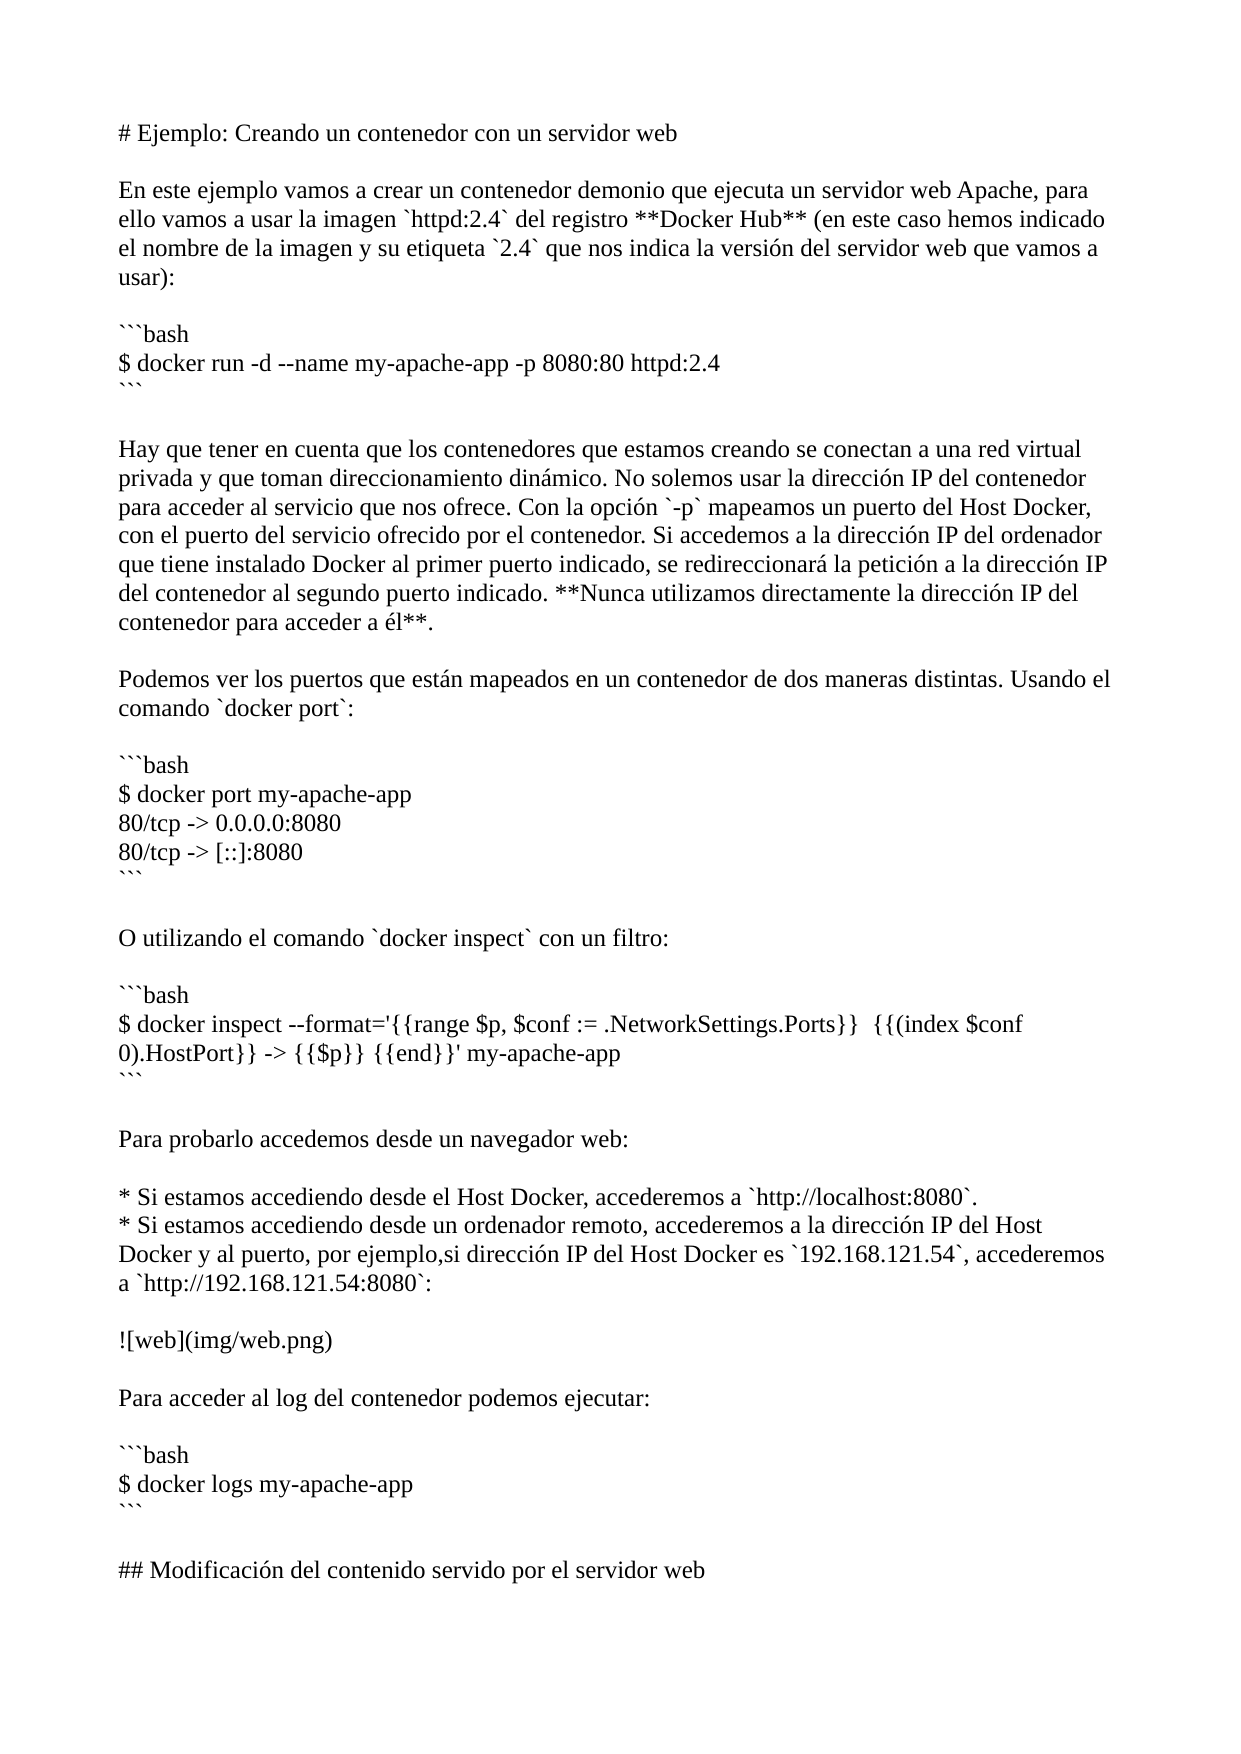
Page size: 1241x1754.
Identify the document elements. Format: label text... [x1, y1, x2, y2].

text Podemos ver los puertos que están mapeados en un contenedor de dos maneras distintas. Usando el comando `docker port`: [118, 664, 1122, 722]
text O utilizando el comando `docker inspect` con un filtro: [118, 923, 1122, 952]
text ``` [118, 1067, 1122, 1096]
text ```bash [118, 981, 1122, 1009]
text ```bash [118, 751, 1122, 779]
text * Si estamos accediendo desde el Host Docker, accederemos a `http://localhost:8080`. [118, 1182, 1122, 1211]
text Para probarlo accedemos desde un navegador web: [118, 1124, 1122, 1153]
text 80/tcp -> 0.0.0.0:8080 [118, 808, 1122, 837]
text * Si estamos accediendo desde un ordenador remoto, accederemos a la dirección IP del Host Docker y al puerto, por ejemplo,si dirección IP del Host Docker es `192.168.121.54`, accederemos a `http://192.168.121.54:8080`: [118, 1211, 1122, 1297]
text ![web](img/web.png) [118, 1326, 1122, 1354]
text ## Modificación del contenido servido por el servidor web [118, 1556, 1122, 1584]
text $ docker port my-apache-app [118, 779, 1122, 808]
text $ docker logs my-apache-app [118, 1469, 1122, 1498]
text ``` [118, 377, 1122, 406]
text 80/tcp -> [::]:8080 [118, 837, 1122, 866]
text ``` [118, 866, 1122, 894]
text $ docker inspect --format='{{range $p, $conf := .NetworkSettings.Ports}} {{(index $conf 0).HostPort}} -> {{$p}} {{end}}' my-apache-app [118, 1009, 1122, 1067]
text $ docker run -d --name my-apache-app -p 8080:80 httpd:2.4 [118, 348, 1122, 377]
text ```bash [118, 1441, 1122, 1469]
text ``` [118, 1498, 1122, 1527]
text # Ejemplo: Creando un contenedor con un servidor web [118, 118, 1122, 147]
text ```bash [118, 319, 1122, 348]
text Para acceder al log del contenedor podemos ejecutar: [118, 1383, 1122, 1412]
text Hay que tener en cuenta que los contenedores que estamos creando se conectan a una red virtual privada y que toman direccionamiento dinámico. No solemos usar la dirección IP del contenedor para acceder al servicio que nos ofrece. Con la opción `-p` mapeamos un puerto del Host Docker, con el puerto del servicio ofrecido por el contenedor. Si accedemos a la dirección IP del ordenador que tiene instalado Docker al primer puerto indicado, se redireccionará la petición a la dirección IP del contenedor al segundo puerto indicado. **Nunca utilizamos directamente la dirección IP del contenedor para acceder a él**. [118, 434, 1122, 636]
text En este ejemplo vamos a crear un contenedor demonio que ejecuta un servidor web Apache, para ello vamos a usar la imagen `httpd:2.4` del registro **Docker Hub** (en este caso hemos indicado el nombre de la imagen y su etiqueta `2.4` que nos indica la versión del servidor web que vamos a usar): [118, 176, 1122, 291]
